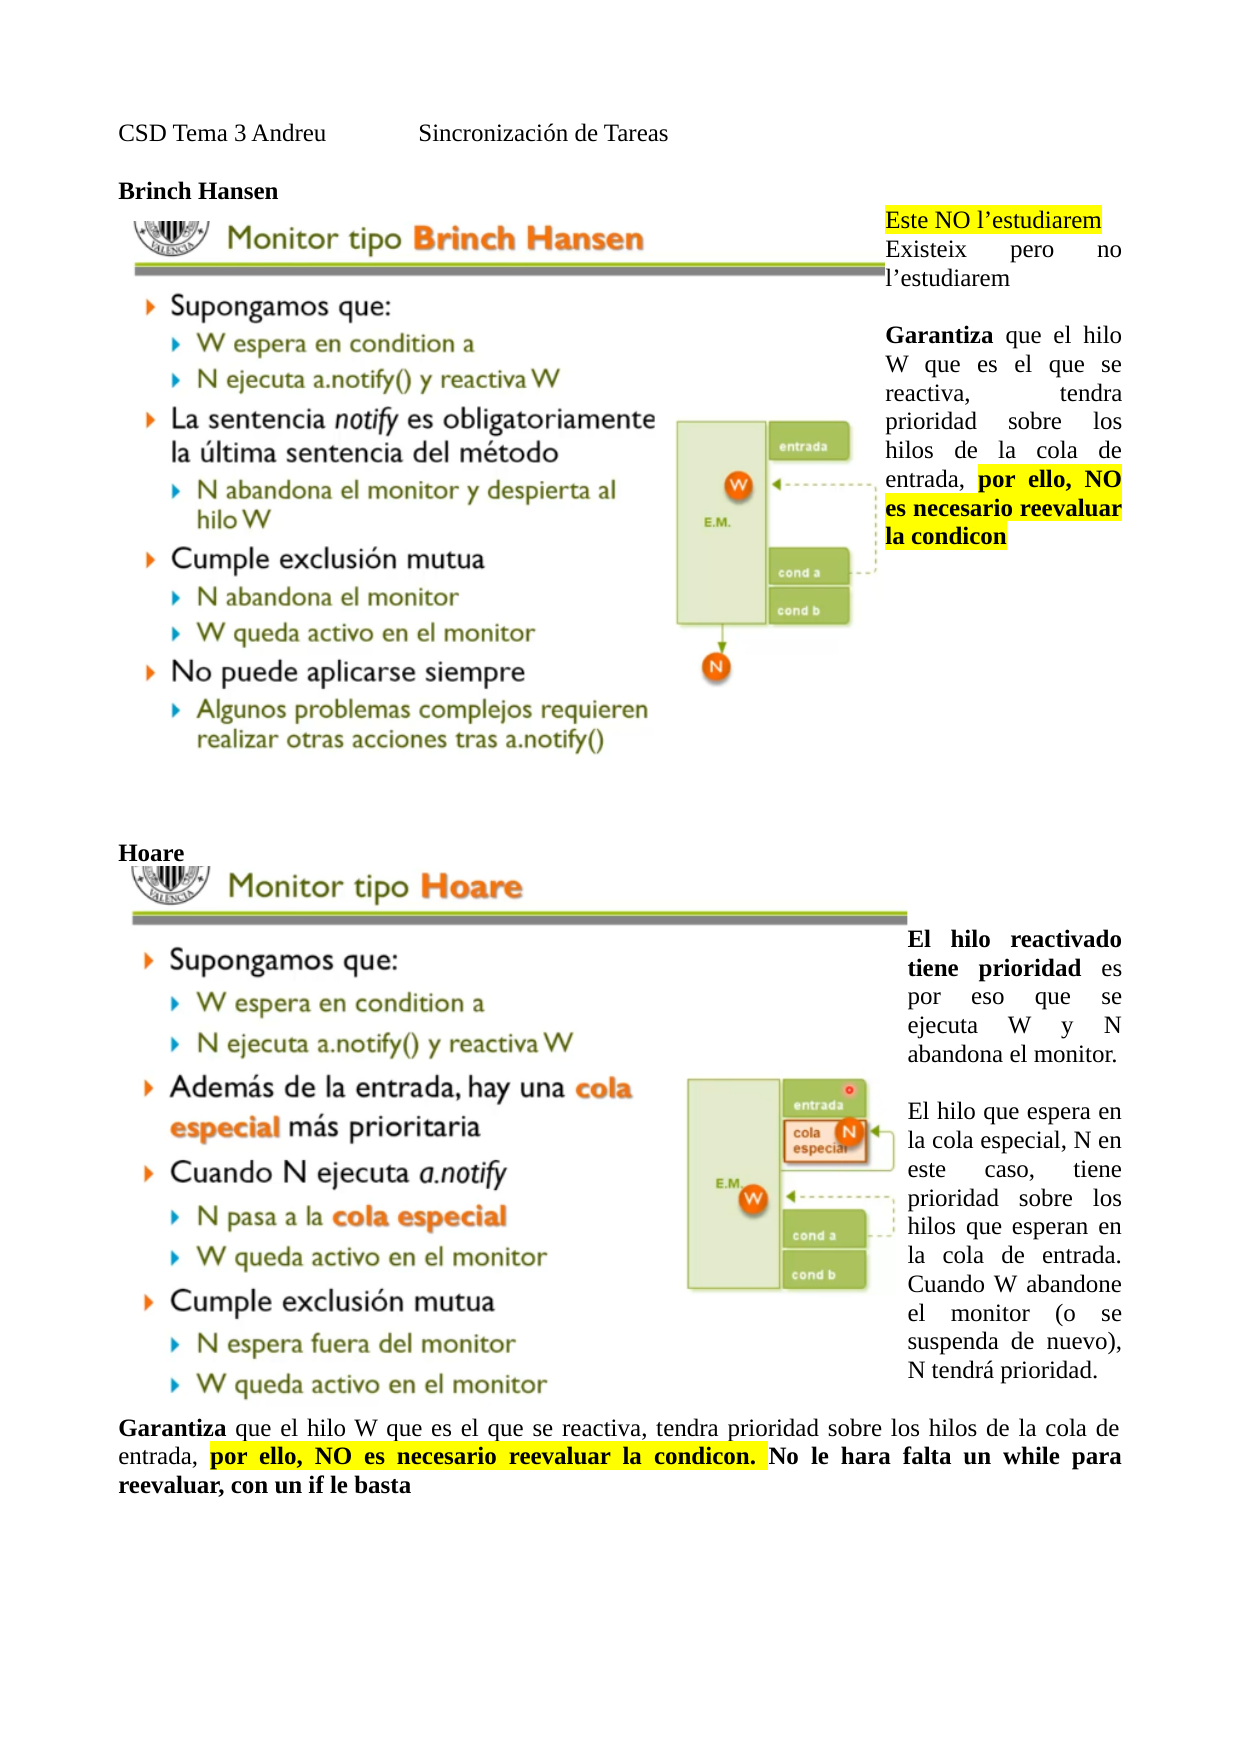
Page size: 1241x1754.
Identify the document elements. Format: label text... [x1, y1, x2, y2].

text Garantiza que el hilo W que es el que se reactiva, tendra prioridad sobre los hilos de la cola de entrada, por ello, NO es necesario reevaluar la condicon. No le hara falta un while para reevaluar, con un if le basta [118, 1413, 1122, 1499]
text Brinch Hansen [118, 176, 1122, 205]
picture [129, 866, 908, 1413]
text Garantiza que el hilo W que es el que se reactiva, tendra prioridad sobre los hilos de la cola de entrada, por ello, NO es necesario reevaluar la condicon [885, 320, 1122, 550]
text [118, 234, 129, 291]
text Hoare [118, 838, 1122, 866]
picture [129, 221, 885, 758]
text El hilo reactivado tiene prioridad es por eso que se ejecuta W y N abandona el monitor. [908, 924, 1122, 1068]
text El hilo que espera en la cola especial, N en este caso, tiene prioridad sobre los hilos que esperan en la cola de entrada. Cuando W abandone el monitor (o se suspenda de nuevo), N tendrá prioridad. [908, 1096, 1122, 1384]
text Este NO l’estudiarem [118, 205, 1122, 234]
text Existeix pero no l’estudiarem [885, 234, 1122, 291]
